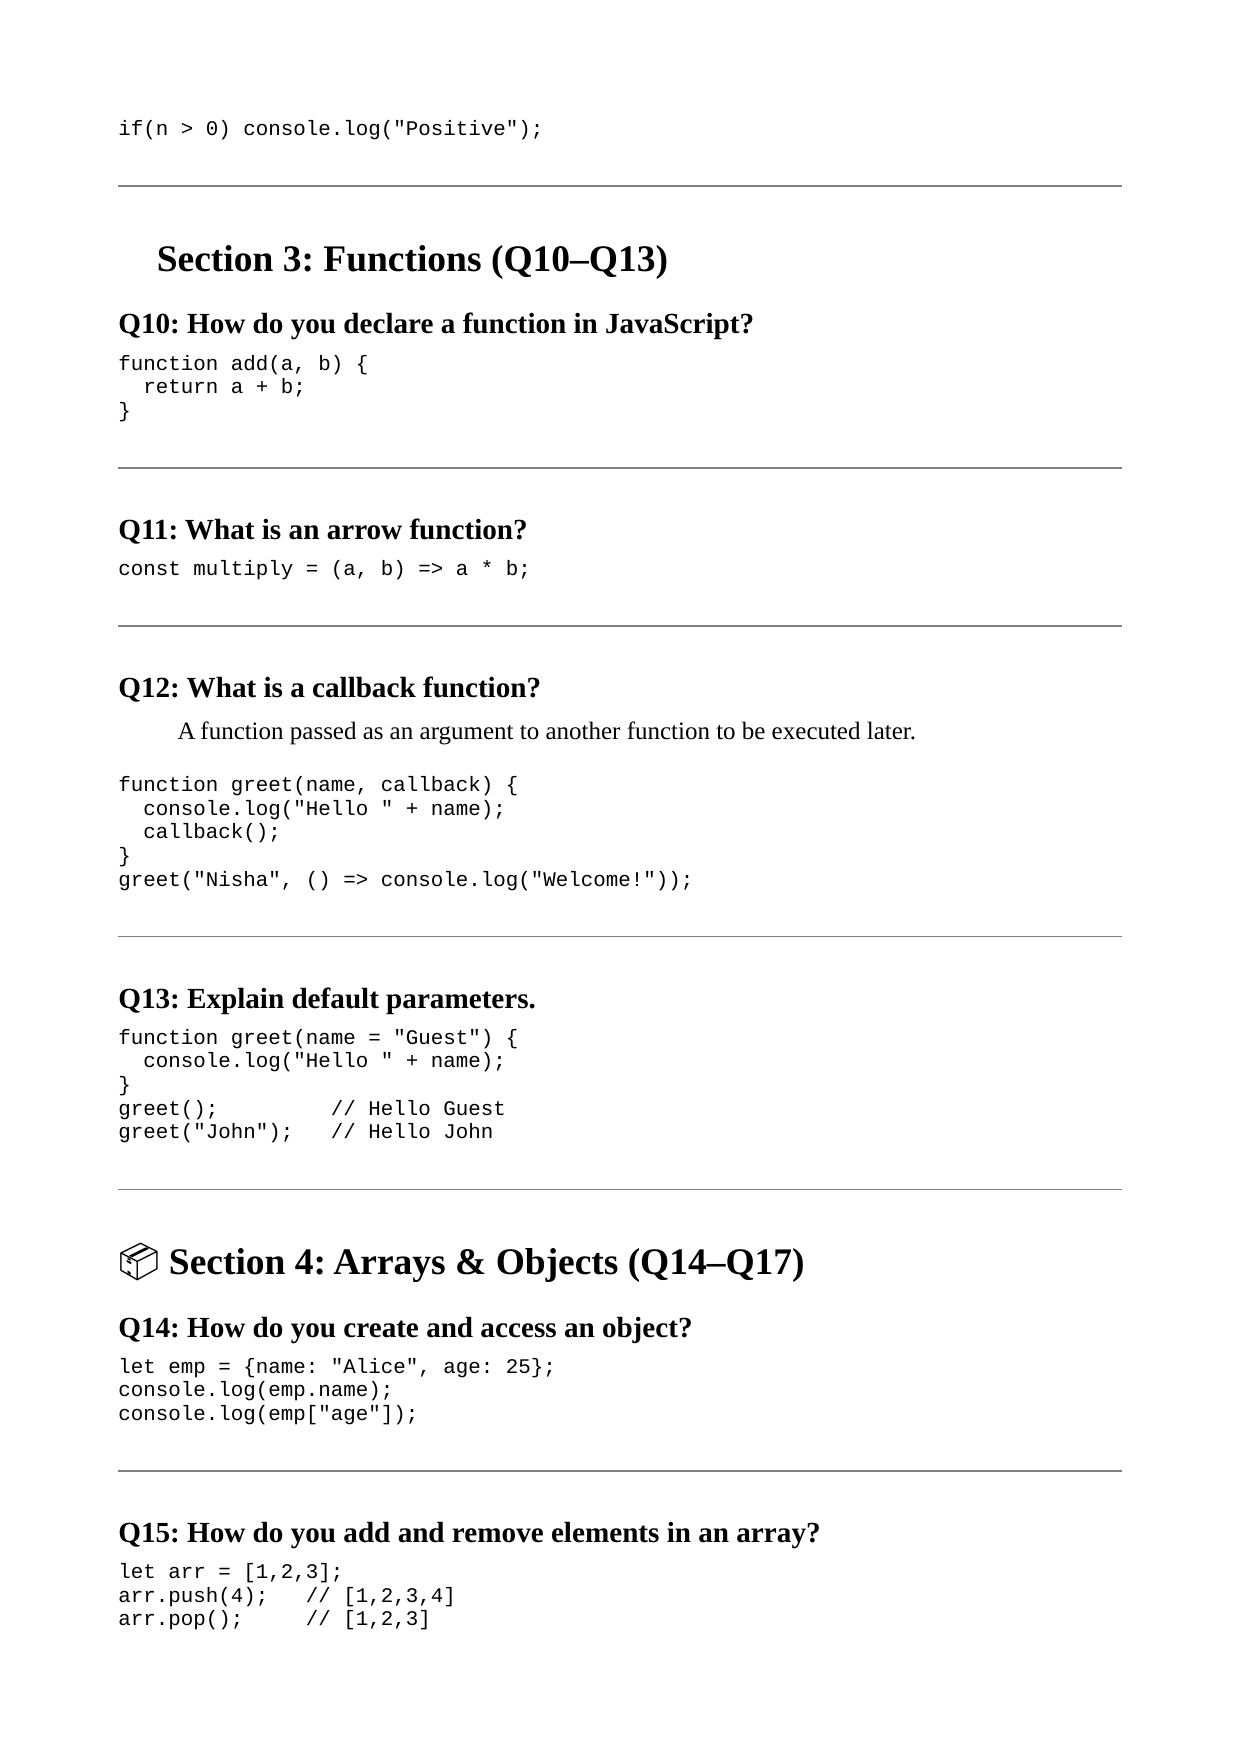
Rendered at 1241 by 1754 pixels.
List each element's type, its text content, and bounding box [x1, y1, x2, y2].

text function add(a, b) { [118, 353, 1122, 376]
text console.log(emp.name); [118, 1379, 1122, 1403]
text return a + b; [118, 376, 1122, 400]
text greet("John"); // Hello John [118, 1121, 1122, 1145]
subtitle Q10: How do you declare a function in JavaScript? [118, 307, 1122, 340]
subtitle Q13: Explain default parameters. [118, 981, 1122, 1014]
text let arr = [1,2,3]; [118, 1561, 1122, 1585]
text console.log(emp["age"]); [118, 1403, 1122, 1427]
text } [118, 400, 1122, 423]
text A function passed as an argument to another function to be executed later. [177, 716, 1063, 745]
text if(n > 0) console.log("Positive"); [118, 118, 1122, 142]
subtitle 📦 Section 4: Arrays & Objects (Q14–Q17) [118, 1239, 1122, 1283]
text greet("Nisha", () => console.log("Welcome!")); [118, 869, 1122, 892]
text function greet(name, callback) { [118, 774, 1122, 798]
subtitle Q12: What is a callback function? [118, 670, 1122, 703]
text callback(); [118, 821, 1122, 845]
text } [118, 845, 1122, 869]
text arr.push(4); // [1,2,3,4] [118, 1585, 1122, 1608]
text console.log("Hello " + name); [118, 798, 1122, 821]
subtitle Q11: What is an arrow function? [118, 512, 1122, 545]
subtitle 🔥 Section 3: Functions (Q10–Q13) [118, 236, 1122, 279]
text arr.pop(); // [1,2,3] [118, 1608, 1122, 1632]
text const multiply = (a, b) => a * b; [118, 558, 1122, 582]
text } [118, 1074, 1122, 1098]
text let emp = {name: "Alice", age: 25}; [118, 1356, 1122, 1379]
subtitle Q15: How do you add and remove elements in an array? [118, 1515, 1122, 1549]
text function greet(name = "Guest") { [118, 1027, 1122, 1050]
text greet(); // Hello Guest [118, 1098, 1122, 1121]
subtitle Q14: How do you create and access an object? [118, 1310, 1122, 1343]
text console.log("Hello " + name); [118, 1050, 1122, 1074]
